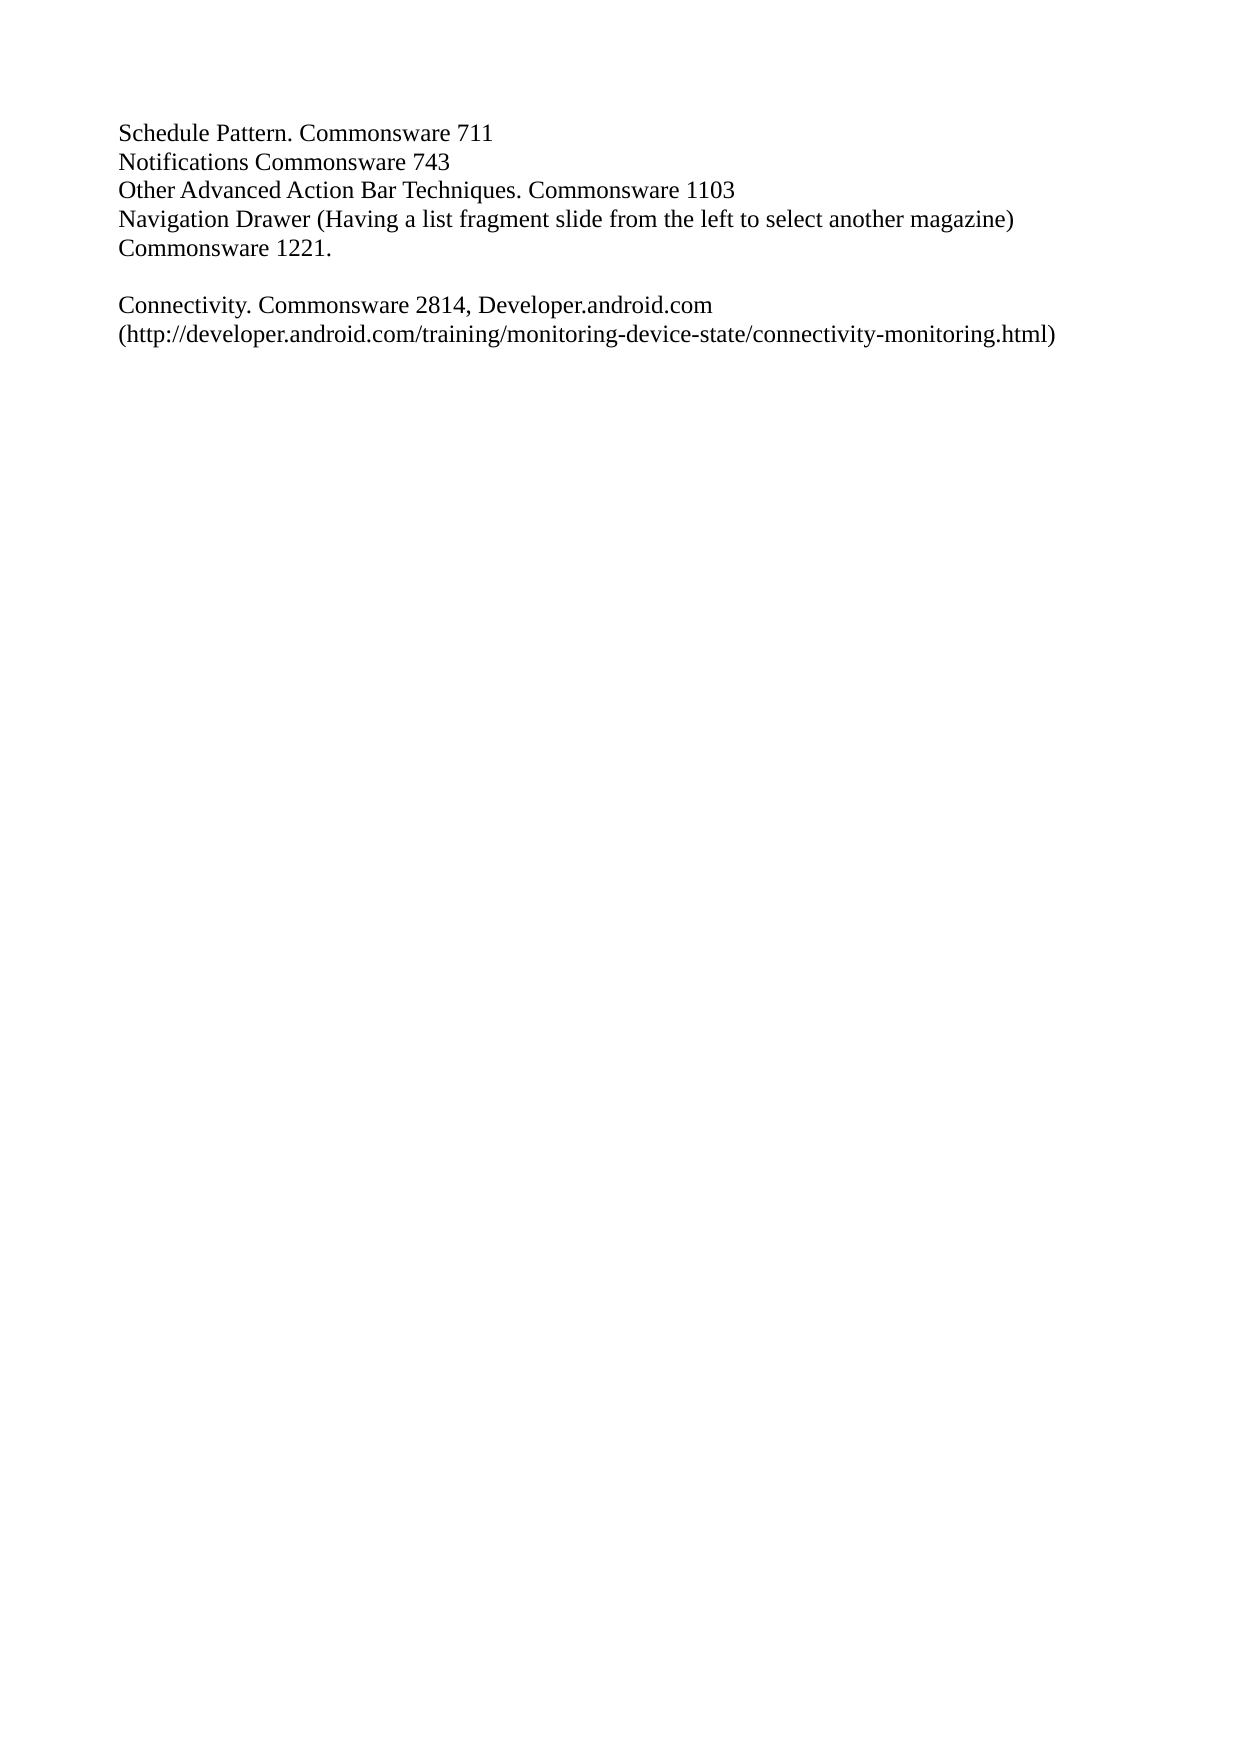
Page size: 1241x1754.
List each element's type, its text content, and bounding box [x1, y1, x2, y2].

text Other Advanced Action Bar Techniques. Commonsware 1103 [118, 176, 1122, 204]
text Connectivity. Commonsware 2814, Developer.android.com (http://developer.android.com/training/monitoring-device-state/connectivity-monitoring.html) [118, 291, 1122, 348]
text Schedule Pattern. Commonsware 711 [118, 118, 1122, 147]
text Navigation Drawer (Having a list fragment slide from the left to select another magazine) Commonsware 1221. [118, 204, 1122, 262]
text Notifications Commonsware 743 [118, 147, 1122, 176]
